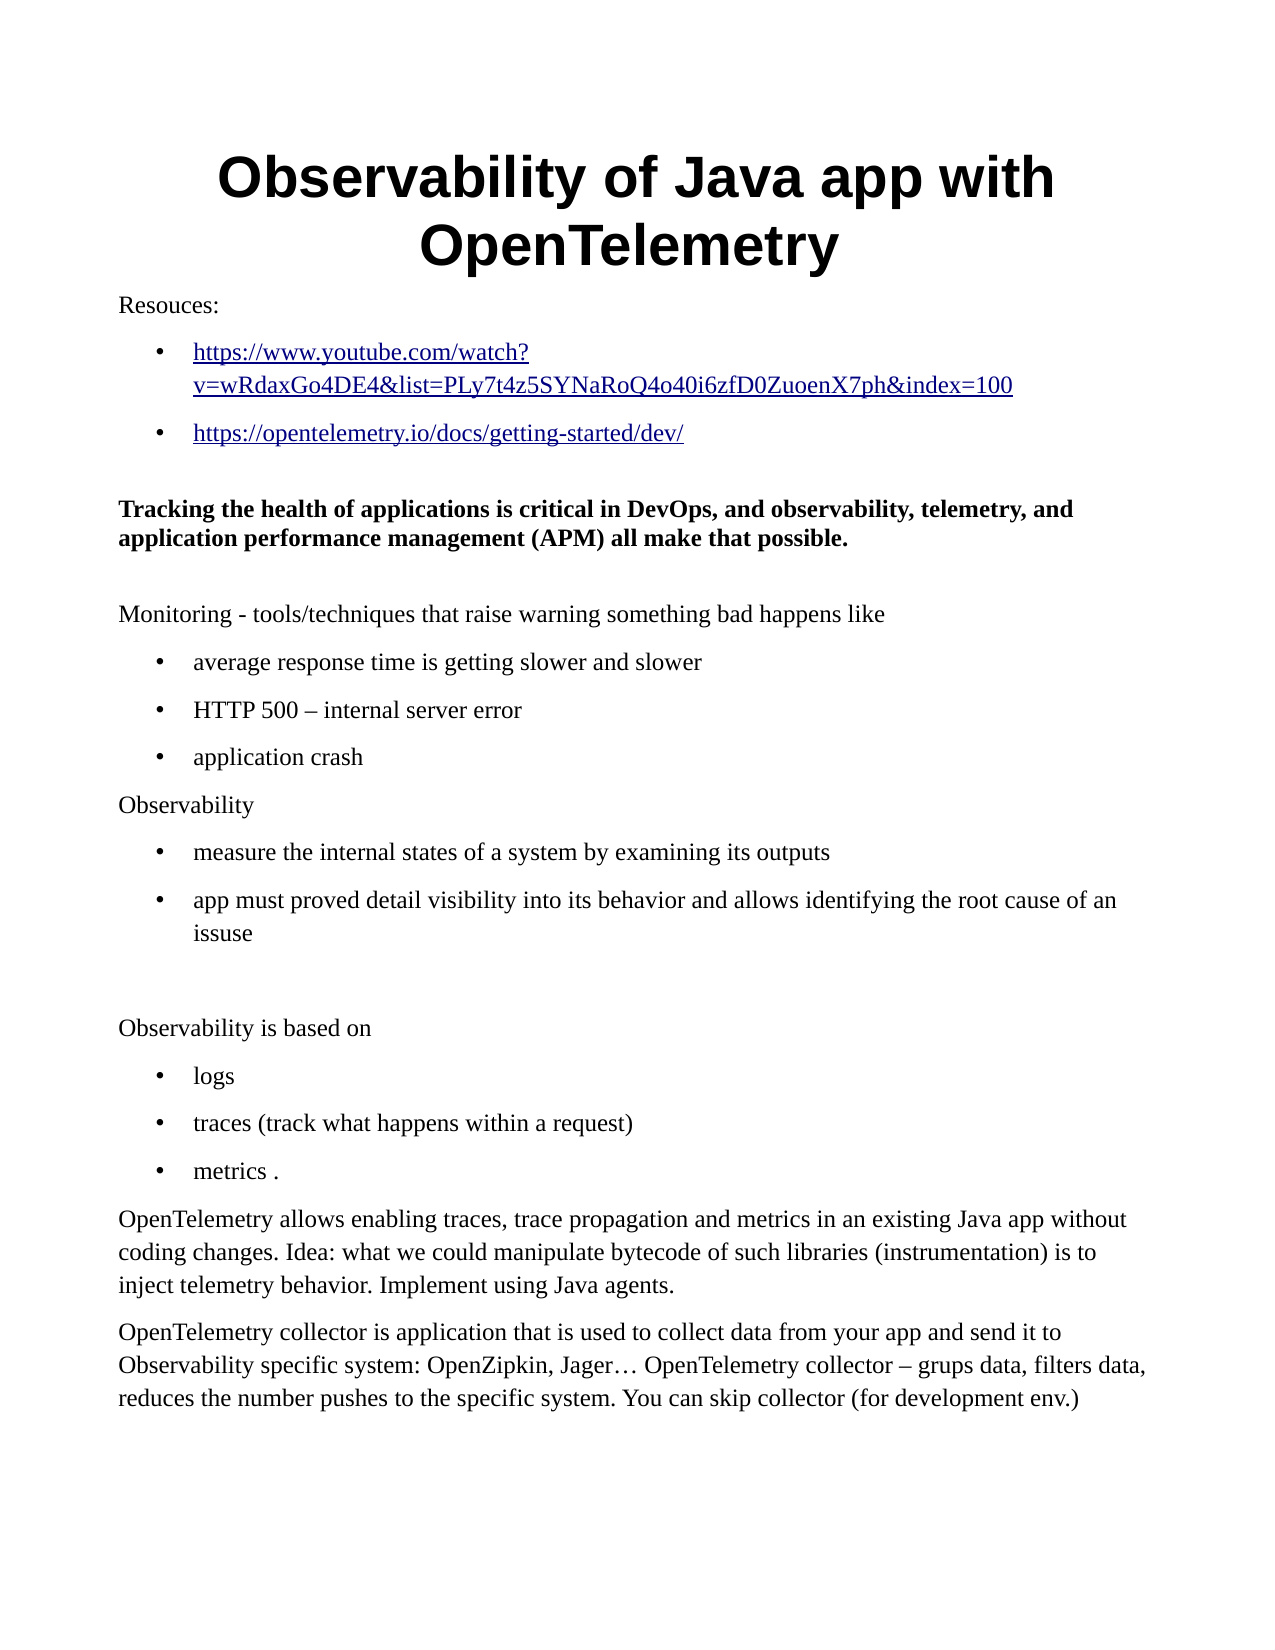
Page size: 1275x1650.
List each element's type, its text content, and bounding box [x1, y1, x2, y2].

list traces (track what happens within a request) [156, 1108, 1157, 1137]
list measure the internal states of a system by examining its outputs [156, 837, 1157, 866]
text Monitoring - tools/techniques that raise warning something bad happens like [118, 599, 1157, 628]
text OpenTelemetry collector is application that is used to collect data from your app and send it to Observability specific system: OpenZipkin, Jager… OpenTelemetry collector – grups data, filters data, reduces the number pushes to the specific system. You can skip collector (for development env.) [118, 1317, 1157, 1412]
text OpenTelemetry allows enabling traces, trace propagation and metrics in an existing Java app without coding changes. Idea: what we could manipulate bytecode of such libraries (instrumentation) is to inject telemetry behavior. Implement using Java agents. [118, 1204, 1157, 1298]
list https://opentelemetry.io/docs/getting-started/dev/ [156, 418, 1157, 447]
text Resouces: [118, 290, 1157, 318]
list app must proved detail visibility into its behavior and allows identifying the root cause of an issuse [156, 885, 1157, 947]
list metrics . [156, 1156, 1157, 1185]
list HTTP 500 – internal server error [156, 695, 1157, 723]
text Observability [118, 790, 1157, 819]
title Observability of Java app with OpenTelemetry [118, 143, 1157, 277]
text Observability is based on [118, 1013, 1157, 1042]
list average response time is getting slower and slower [156, 647, 1157, 676]
list logs [156, 1061, 1157, 1090]
list application crash [156, 742, 1157, 771]
list https://www.youtube.com/watch?v=wRdaxGo4DE4&list=PLy7t4z5SYNaRoQ4o40i6zfD0ZuoenX7ph&index=100 [156, 337, 1157, 399]
text Tracking the health of applications is critical in DevOps, and observability, telemetry, and application performance management (APM) all make that possible. [118, 494, 1157, 552]
